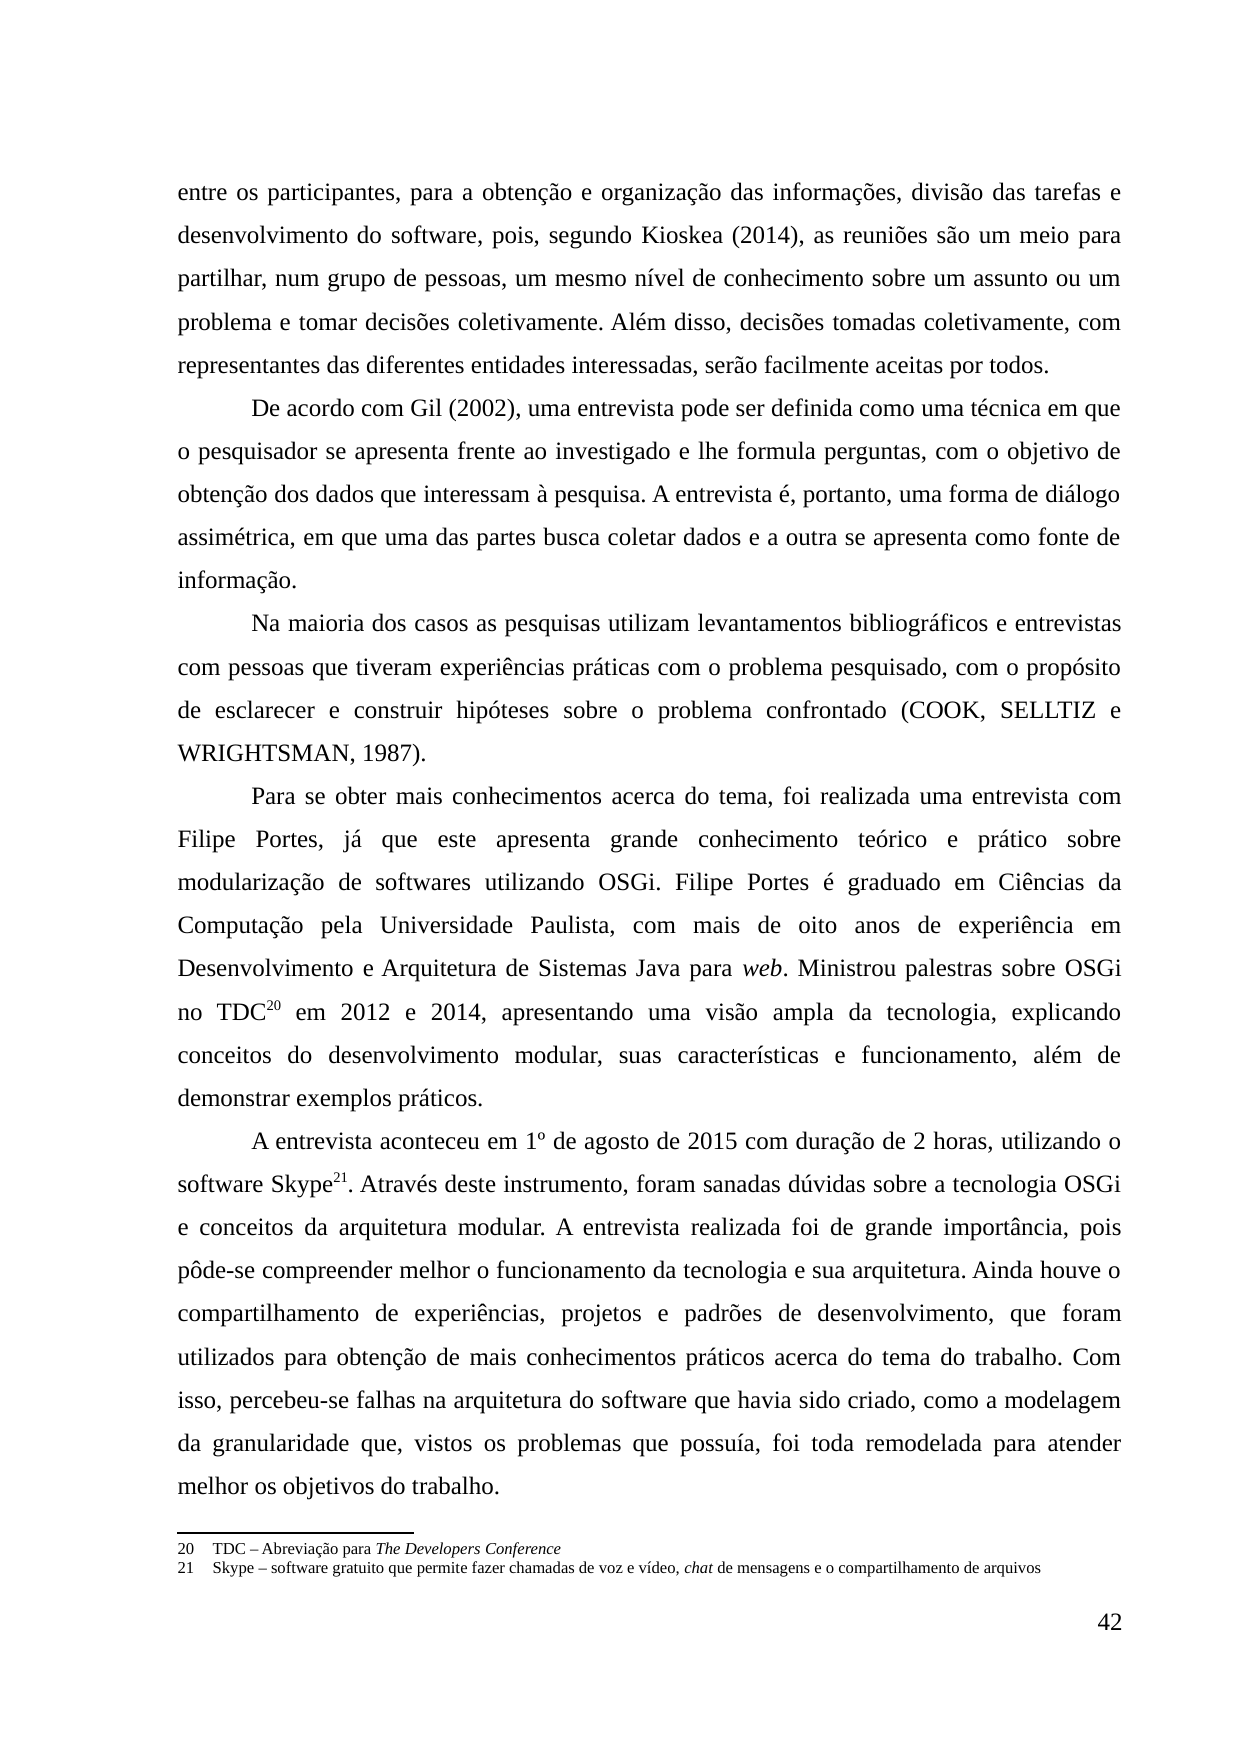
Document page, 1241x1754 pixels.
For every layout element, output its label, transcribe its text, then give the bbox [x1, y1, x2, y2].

text Para se obter mais conhecimentos acerca do tema, foi realizada uma entrevista com Filipe Portes, já que este apresenta grande conhecimento teórico e prático sobre modularização de softwares utilizando OSGi. Filipe Portes é graduado em Ciências da Computação pela Universidade Paulista, com mais de oito anos de experiência em Desenvolvimento e Arquitetura de Sistemas Java para web. Ministrou palestras sobre OSGi no TDC em 2012 e 2014, apresentando uma visão ampla da tecnologia, explicando conceitos do desenvolvimento modular, suas características e funcionamento, além de demonstrar exemplos práticos. [177, 781, 1122, 1112]
text Na maioria dos casos as pesquisas utilizam levantamentos bibliográficos e entrevistas com pessoas que tiveram experiências práticas com o problema pesquisado, com o propósito de esclarecer e construir hipóteses sobre o problema confrontado (COOK, SELLTIZ e WRIGHTSMAN, 1987). [177, 608, 1122, 767]
text Skype – software gratuito que permite fazer chamadas de voz e vídeo, chat de mensagens e o compartilhamento de arquivos [177, 1558, 1122, 1577]
text De acordo com Gil (2002), uma entrevista pode ser definida como uma técnica em que o pesquisador se apresenta frente ao investigado e lhe formula perguntas, com o objetivo de obtenção dos dados que interessam à pesquisa. A entrevista é, portanto, uma forma de diálogo assimétrica, em que uma das partes busca coletar dados e a outra se apresenta como fonte de informação. [177, 393, 1122, 594]
text A entrevista aconteceu em 1º de agosto de 2015 com duração de 2 horas, utilizando o software Skype. Através deste instrumento, foram sanadas dúvidas sobre a tecnologia OSGi e conceitos da arquitetura modular. A entrevista realizada foi de grande importância, pois pôde-se compreender melhor o funcionamento da tecnologia e sua arquitetura. Ainda houve o compartilhamento de experiências, projetos e padrões de desenvolvimento, que foram utilizados para obtenção de mais conhecimentos práticos acerca do tema do trabalho. Com isso, percebeu-se falhas na arquitetura do software que havia sido criado, como a modelagem da granularidade que, vistos os problemas que possuía, foi toda remodelada para atender melhor os objetivos do trabalho. [177, 1126, 1122, 1500]
text TDC – Abreviação para The Developers Conference [177, 1539, 1122, 1558]
text entre os participantes, para a obtenção e organização das informações, divisão das tarefas e desenvolvimento do software, pois, segundo Kioskea (2014), as reuniões são um meio para partilhar, num grupo de pessoas, um mesmo nível de conhecimento sobre um assunto ou um problema e tomar decisões coletivamente. Além disso, decisões tomadas coletivamente, com representantes das diferentes entidades interessadas, serão facilmente aceitas por todos. [177, 177, 1122, 378]
